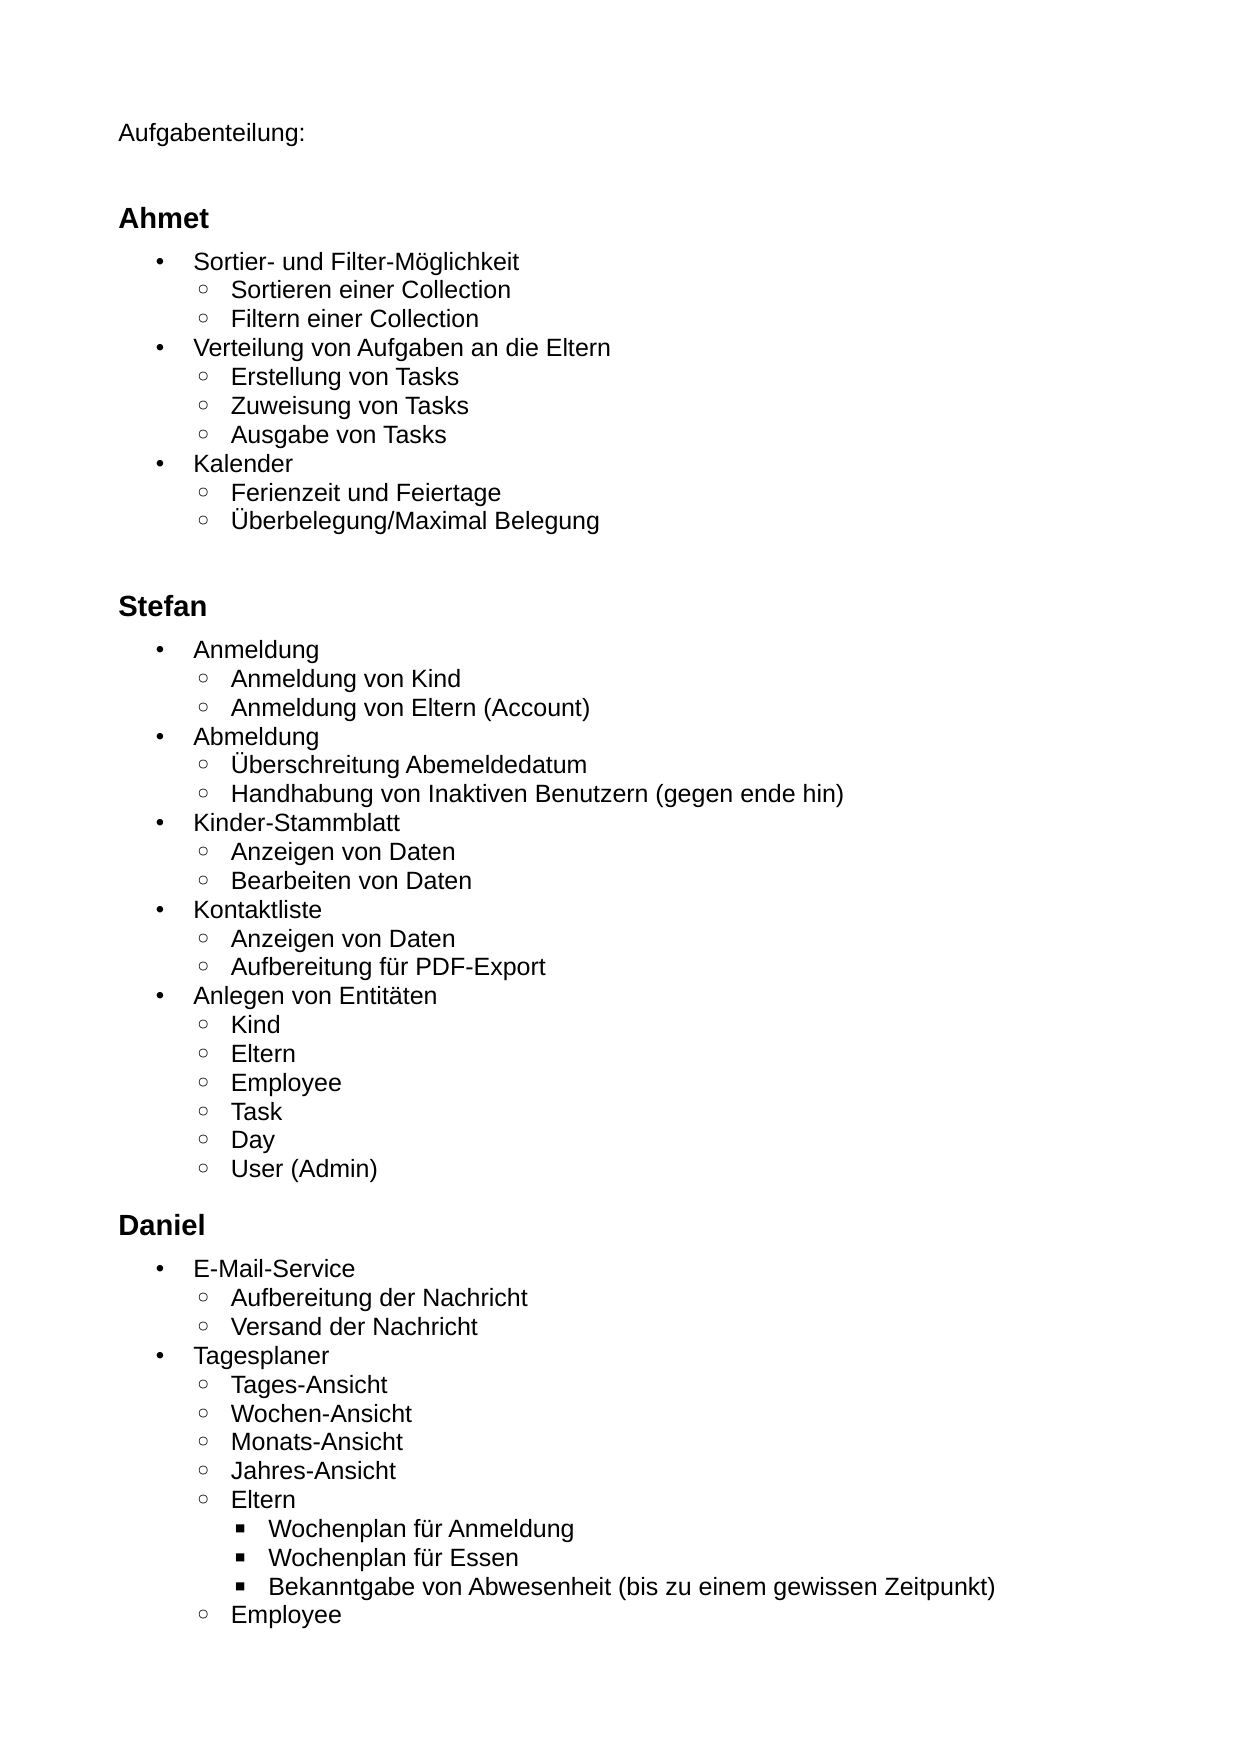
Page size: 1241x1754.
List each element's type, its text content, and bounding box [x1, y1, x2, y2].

list Abmeldung [156, 722, 1122, 750]
list Wochenplan für Anmeldung [231, 1514, 1122, 1543]
list Zuweisung von Tasks [193, 391, 1122, 420]
list Wochenplan für Essen [231, 1543, 1122, 1572]
list Monats-Ansicht [193, 1427, 1122, 1456]
list Kind [193, 1010, 1122, 1039]
list Aufbereitung der Nachricht [193, 1283, 1122, 1312]
list Day [193, 1126, 1122, 1154]
subtitle Stefan [118, 589, 1122, 622]
list Eltern [193, 1039, 1122, 1068]
subtitle Ahmet [118, 201, 1122, 234]
list Task [193, 1097, 1122, 1126]
list Kontaktliste [156, 895, 1122, 923]
list Anzeigen von Daten [193, 923, 1122, 952]
list Aufbereitung für PDF-Export [193, 952, 1122, 981]
list Anmeldung von Eltern (Account) [193, 693, 1122, 722]
list Anzeigen von Daten [193, 837, 1122, 866]
list Versand der Nachricht [193, 1312, 1122, 1341]
list Bekanntgabe von Abwesenheit (bis zu einem gewissen Zeitpunkt) [231, 1572, 1122, 1601]
list Sortieren einer Collection [193, 276, 1122, 304]
list Tages-Ansicht [193, 1370, 1122, 1398]
list Jahres-Ansicht [193, 1456, 1122, 1485]
list Tagesplaner [156, 1341, 1122, 1370]
list Sortier- und Filter-Möglichkeit [156, 247, 1122, 276]
list Überschreitung Abemeldedatum [193, 750, 1122, 779]
text Aufgabenteilung: [118, 118, 1122, 147]
list E-Mail-Service [156, 1254, 1122, 1283]
list Ferienzeit und Feiertage [193, 477, 1122, 506]
list Ausgabe von Tasks [193, 420, 1122, 449]
list User (Admin) [193, 1154, 1122, 1183]
list Wochen-Ansicht [193, 1398, 1122, 1427]
list Kinder-Stammblatt [156, 808, 1122, 837]
list Anlegen von Entitäten [156, 981, 1122, 1010]
list Filtern einer Collection [193, 304, 1122, 333]
list Kalender [156, 449, 1122, 477]
list Anmeldung [156, 635, 1122, 664]
list Employee [193, 1601, 1122, 1629]
subtitle Daniel [118, 1208, 1122, 1242]
list Überbelegung/Maximal Belegung [193, 506, 1122, 535]
list Anmeldung von Kind [193, 664, 1122, 693]
list Employee [193, 1068, 1122, 1097]
list Verteilung von Aufgaben an die Eltern [156, 333, 1122, 362]
list Bearbeiten von Daten [193, 866, 1122, 895]
list Handhabung von Inaktiven Benutzern (gegen ende hin) [193, 779, 1122, 808]
list Erstellung von Tasks [193, 362, 1122, 391]
list Eltern [193, 1485, 1122, 1514]
